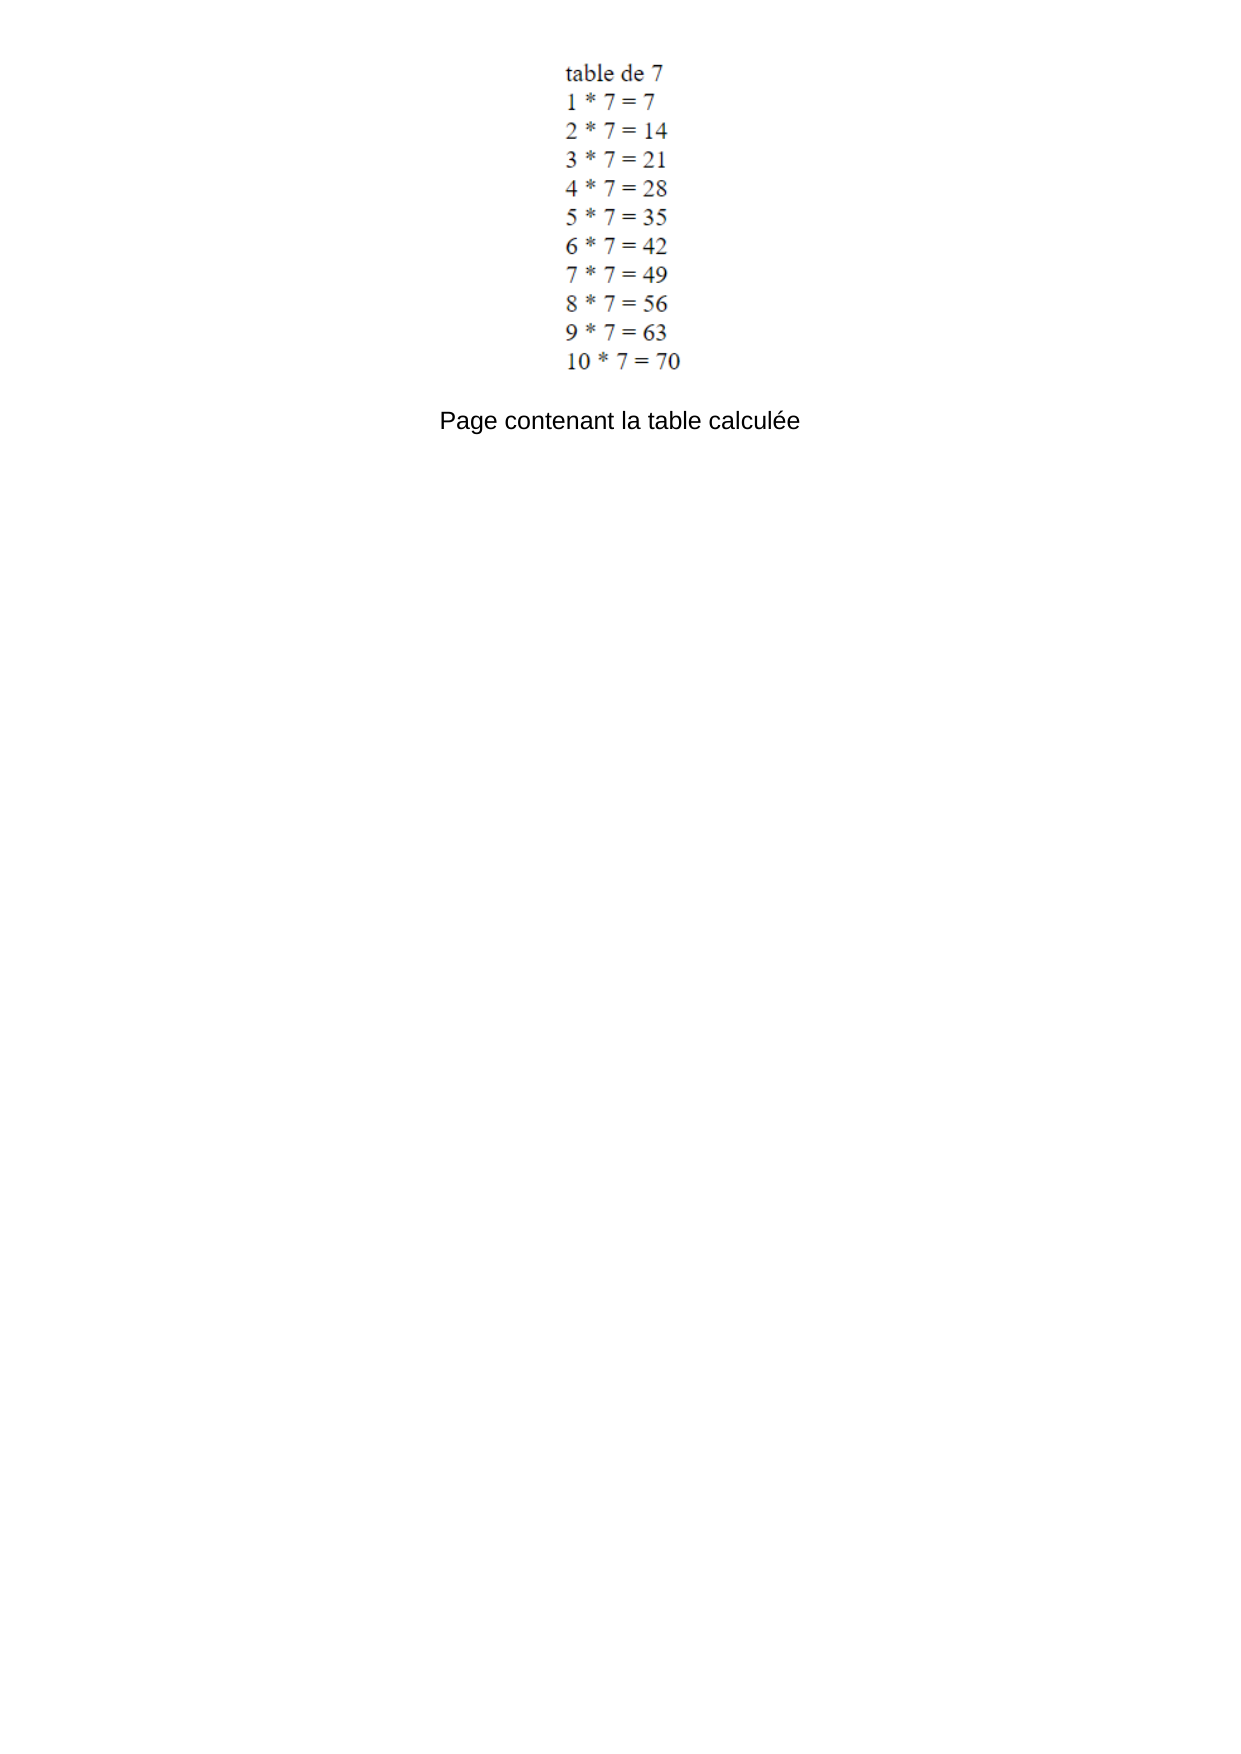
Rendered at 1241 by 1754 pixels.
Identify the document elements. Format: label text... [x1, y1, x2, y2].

text Page contenant la table calculée [118, 406, 1122, 434]
picture [558, 55, 699, 382]
